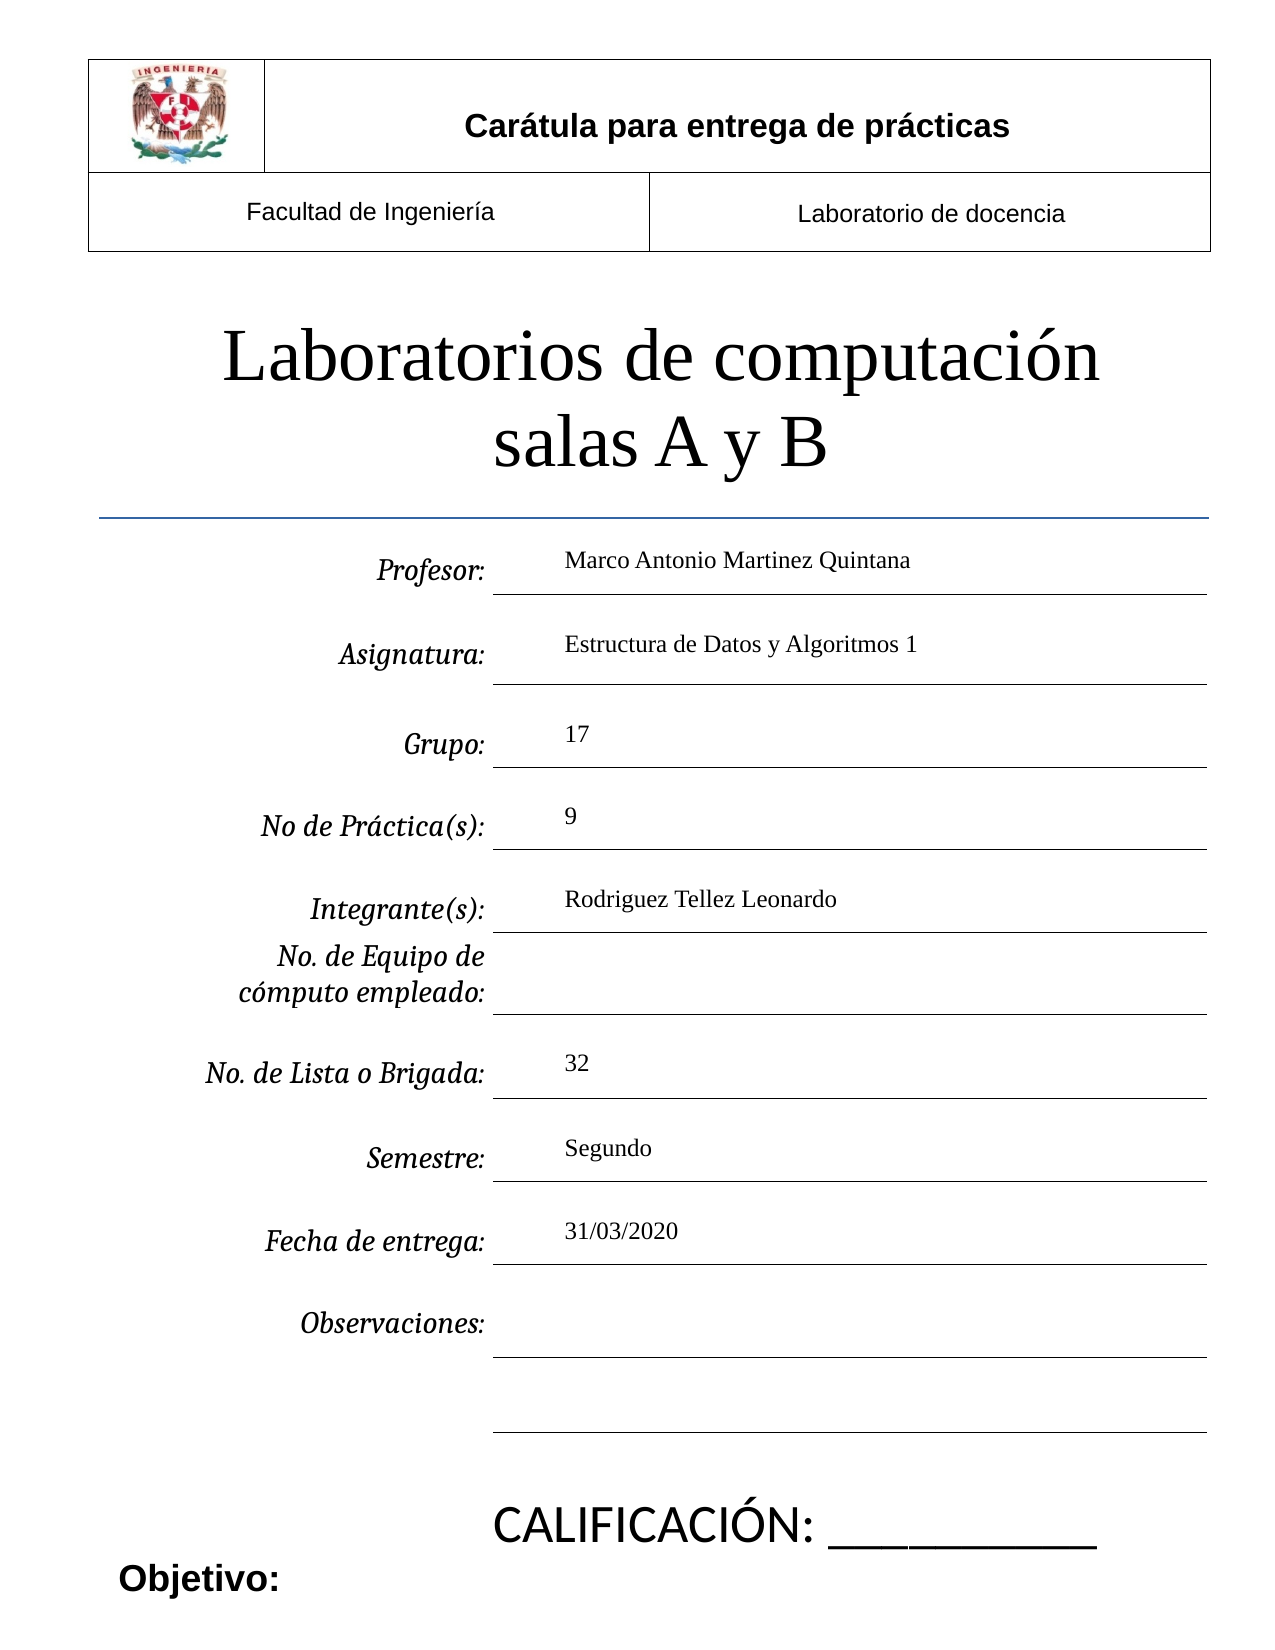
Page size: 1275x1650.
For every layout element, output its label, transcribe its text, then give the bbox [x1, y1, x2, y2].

text Laboratorios de computación [118, 310, 1205, 396]
table_cell 31/03/2020 [493, 1182, 1207, 1263]
table_header Marco Antonio Martinez Quintana [493, 519, 1207, 594]
text Objetivo: [118, 1556, 1205, 1599]
table_cell 32 [493, 1015, 1207, 1098]
text salas A y B [118, 396, 1205, 482]
table_header [89, 60, 264, 172]
table_cell Semestre: [118, 1098, 493, 1181]
table_cell Laboratorio de docencia [650, 173, 1210, 251]
text CALIFICACIÓN: __________ [118, 1489, 1205, 1556]
table_cell Estructura de Datos y Algoritmos 1 [493, 595, 1207, 684]
table_header [118, 511, 493, 517]
table_cell 9 [493, 768, 1207, 849]
table_cell No de Práctica(s): [118, 766, 493, 849]
table_cell No. de Equipo de cómputo empleado: [118, 932, 493, 1013]
table_cell Grupo: [118, 684, 493, 766]
table_cell Observaciones: [118, 1264, 493, 1357]
table_cell [493, 933, 1207, 1013]
table_cell [493, 1265, 1207, 1357]
table_header Carátula para entrega de prácticas [265, 60, 1210, 172]
table_cell Segundo [493, 1099, 1207, 1181]
table_cell Integrante(s): [118, 849, 493, 932]
table_cell Asignatura: [118, 594, 493, 684]
table_cell Fecha de entrega: [118, 1181, 493, 1263]
table_cell [118, 1357, 493, 1432]
table_cell 17 [493, 685, 1207, 766]
table_header Profesor: [118, 519, 493, 594]
table_cell No. de Lista o Brigada: [118, 1014, 493, 1098]
table_header [493, 511, 1207, 517]
table_cell [493, 1358, 1207, 1432]
table_cell Facultad de Ingeniería [89, 173, 649, 251]
table_cell Rodriguez Tellez Leonardo [493, 850, 1207, 932]
